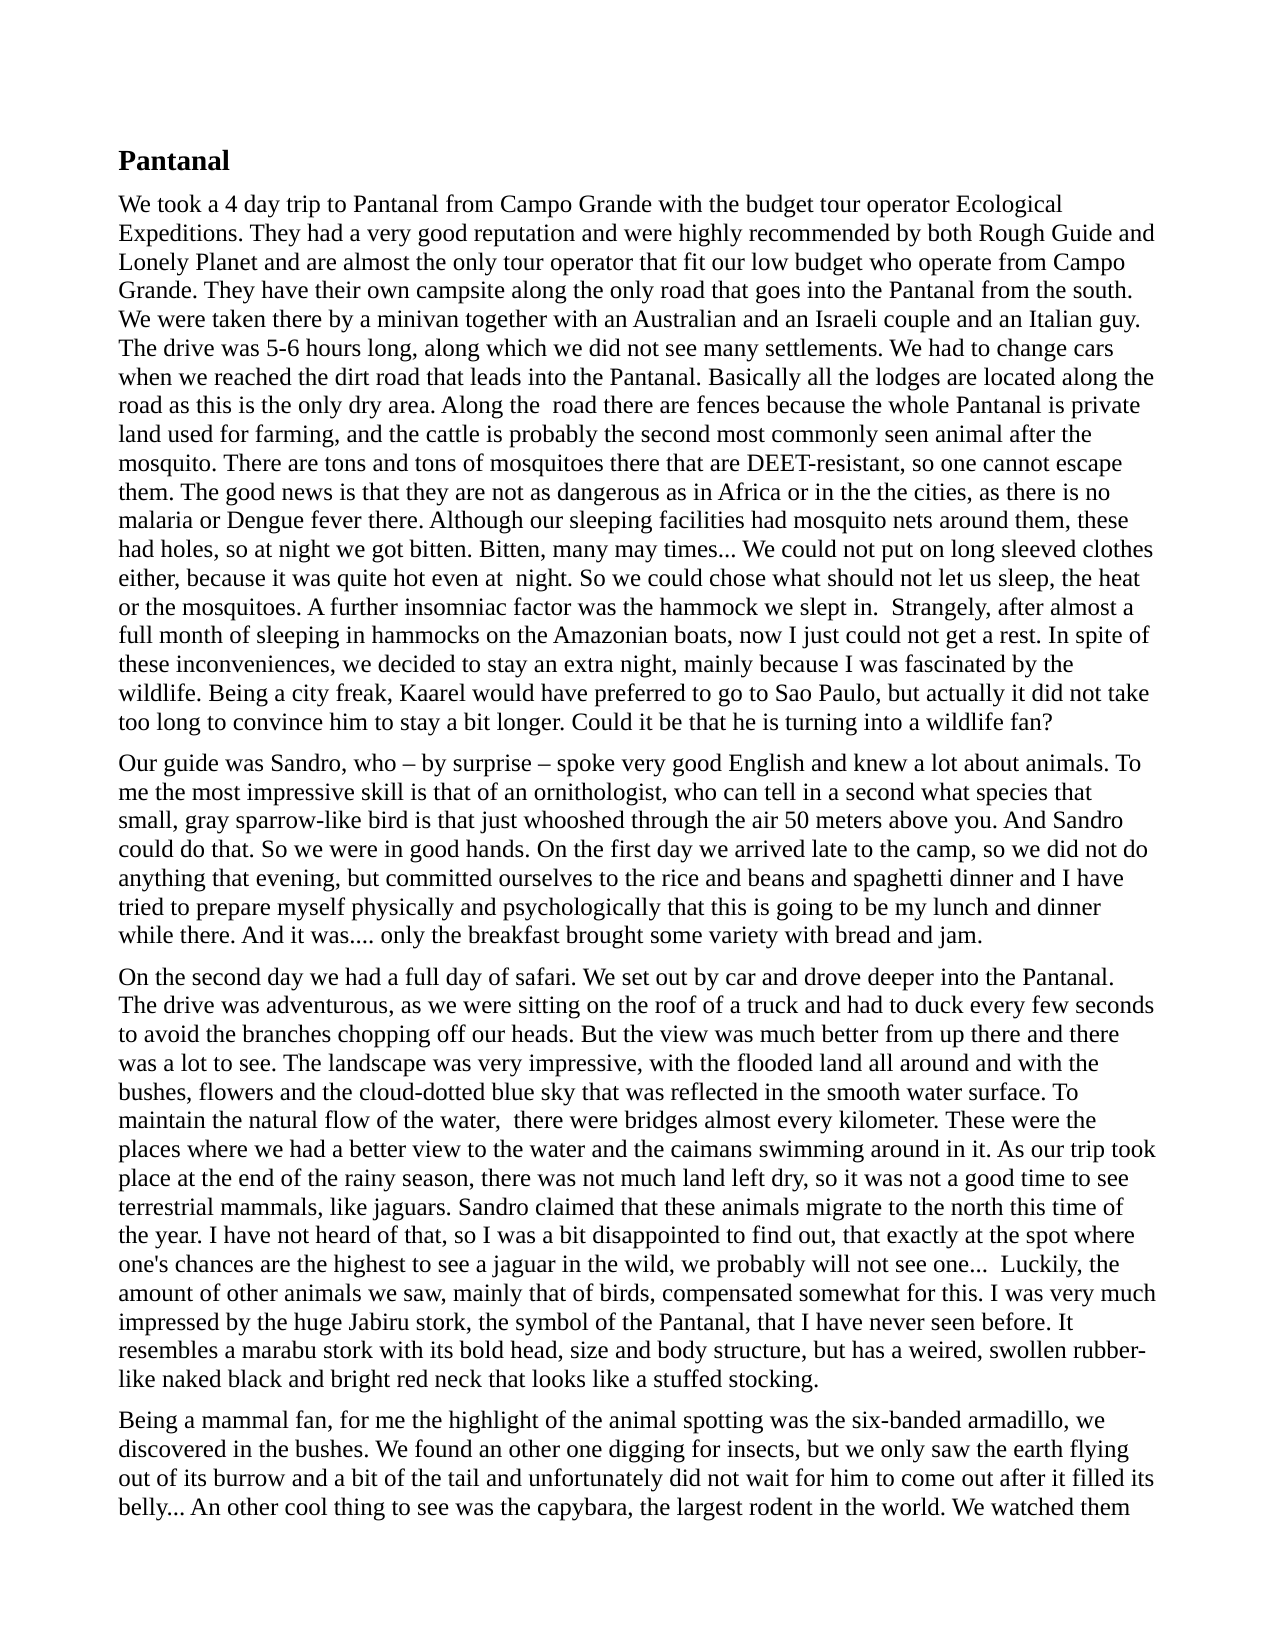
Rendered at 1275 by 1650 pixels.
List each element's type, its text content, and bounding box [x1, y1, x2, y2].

text On the second day we had a full day of safari. We set out by car and drove deeper into the Pantanal. The drive was adventurous, as we were sitting on the roof of a truck and had to duck every few seconds to avoid the branches chopping off our heads. But the view was much better from up there and there was a lot to see. The landscape was very impressive, with the flooded land all around and with the bushes, flowers and the cloud-dotted blue sky that was reflected in the smooth water surface. To maintain the natural flow of the water, there were bridges almost every kilometer. These were the places where we had a better view to the water and the caimans swimming around in it. As our trip took place at the end of the rainy season, there was not much land left dry, so it was not a good time to see terrestrial mammals, like jaguars. Sandro claimed that these animals migrate to the north this time of the year. I have not heard of that, so I was a bit disappointed to find out, that exactly at the spot where one's chances are the highest to see a jaguar in the wild, we probably will not see one... Luckily, the amount of other animals we saw, mainly that of birds, compensated somewhat for this. I was very much impressed by the huge Jabiru stork, the symbol of the Pantanal, that I have never seen before. It resembles a marabu stork with its bold head, size and body structure, but has a weired, swollen rubber-like naked black and bright red neck that looks like a stuffed stocking. [118, 962, 1157, 1393]
text Our guide was Sandro, who – by surprise – spoke very good English and knew a lot about animals. To me the most impressive skill is that of an ornithologist, who can tell in a second what species that small, gray sparrow-like bird is that just whooshed through the air 50 meters above you. And Sandro could do that. So we were in good hands. On the first day we arrived late to the camp, so we did not do anything that evening, but committed ourselves to the rice and beans and spaghetti dinner and I have tried to prepare myself physically and psychologically that this is going to be my lunch and dinner while there. And it was.... only the breakfast brought some variety with bread and jam. [118, 748, 1157, 949]
text We took a 4 day trip to Pantanal from Campo Grande with the budget tour operator Ecological Expeditions. They had a very good reputation and were highly recommended by both Rough Guide and Lonely Planet and are almost the only tour operator that fit our low budget who operate from Campo Grande. They have their own campsite along the only road that goes into the Pantanal from the south. We were taken there by a minivan together with an Australian and an Israeli couple and an Italian guy. The drive was 5-6 hours long, along which we did not see many settlements. We had to change cars when we reached the dirt road that leads into the Pantanal. Basically all the lodges are located along the road as this is the only dry area. Along the road there are fences because the whole Pantanal is private land used for farming, and the cattle is probably the second most commonly seen animal after the mosquito. There are tons and tons of mosquitoes there that are DEET-resistant, so one cannot escape them. The good news is that they are not as dangerous as in Africa or in the the cities, as there is no malaria or Dengue fever there. Although our sleeping facilities had mosquito nets around them, these had holes, so at night we got bitten. Bitten, many may times... We could not put on long sleeved clothes either, because it was quite hot even at night. So we could chose what should not let us sleep, the heat or the mosquitoes. A further insomniac factor was the hammock we slept in. Strangely, after almost a full month of sleeping in hammocks on the Amazonian boats, now I just could not get a rest. In spite of these inconveniences, we decided to stay an extra night, mainly because I was fascinated by the wildlife. Being a city freak, Kaarel would have preferred to go to Sao Paulo, but actually it did not take too long to convince him to stay a bit longer. Could it be that he is turning into a wildlife fan? [118, 189, 1157, 735]
text Being a mammal fan, for me the highlight of the animal spotting was the six-banded armadillo, we discovered in the bushes. We found an other one digging for insects, but we only saw the earth flying out of its burrow and a bit of the tail and unfortunately did not wait for him to come out after it filled its belly... An other cool thing to see was the capybara, the largest rodent in the world. We watched them [118, 1405, 1157, 1520]
subtitle Pantanal [118, 143, 1157, 177]
